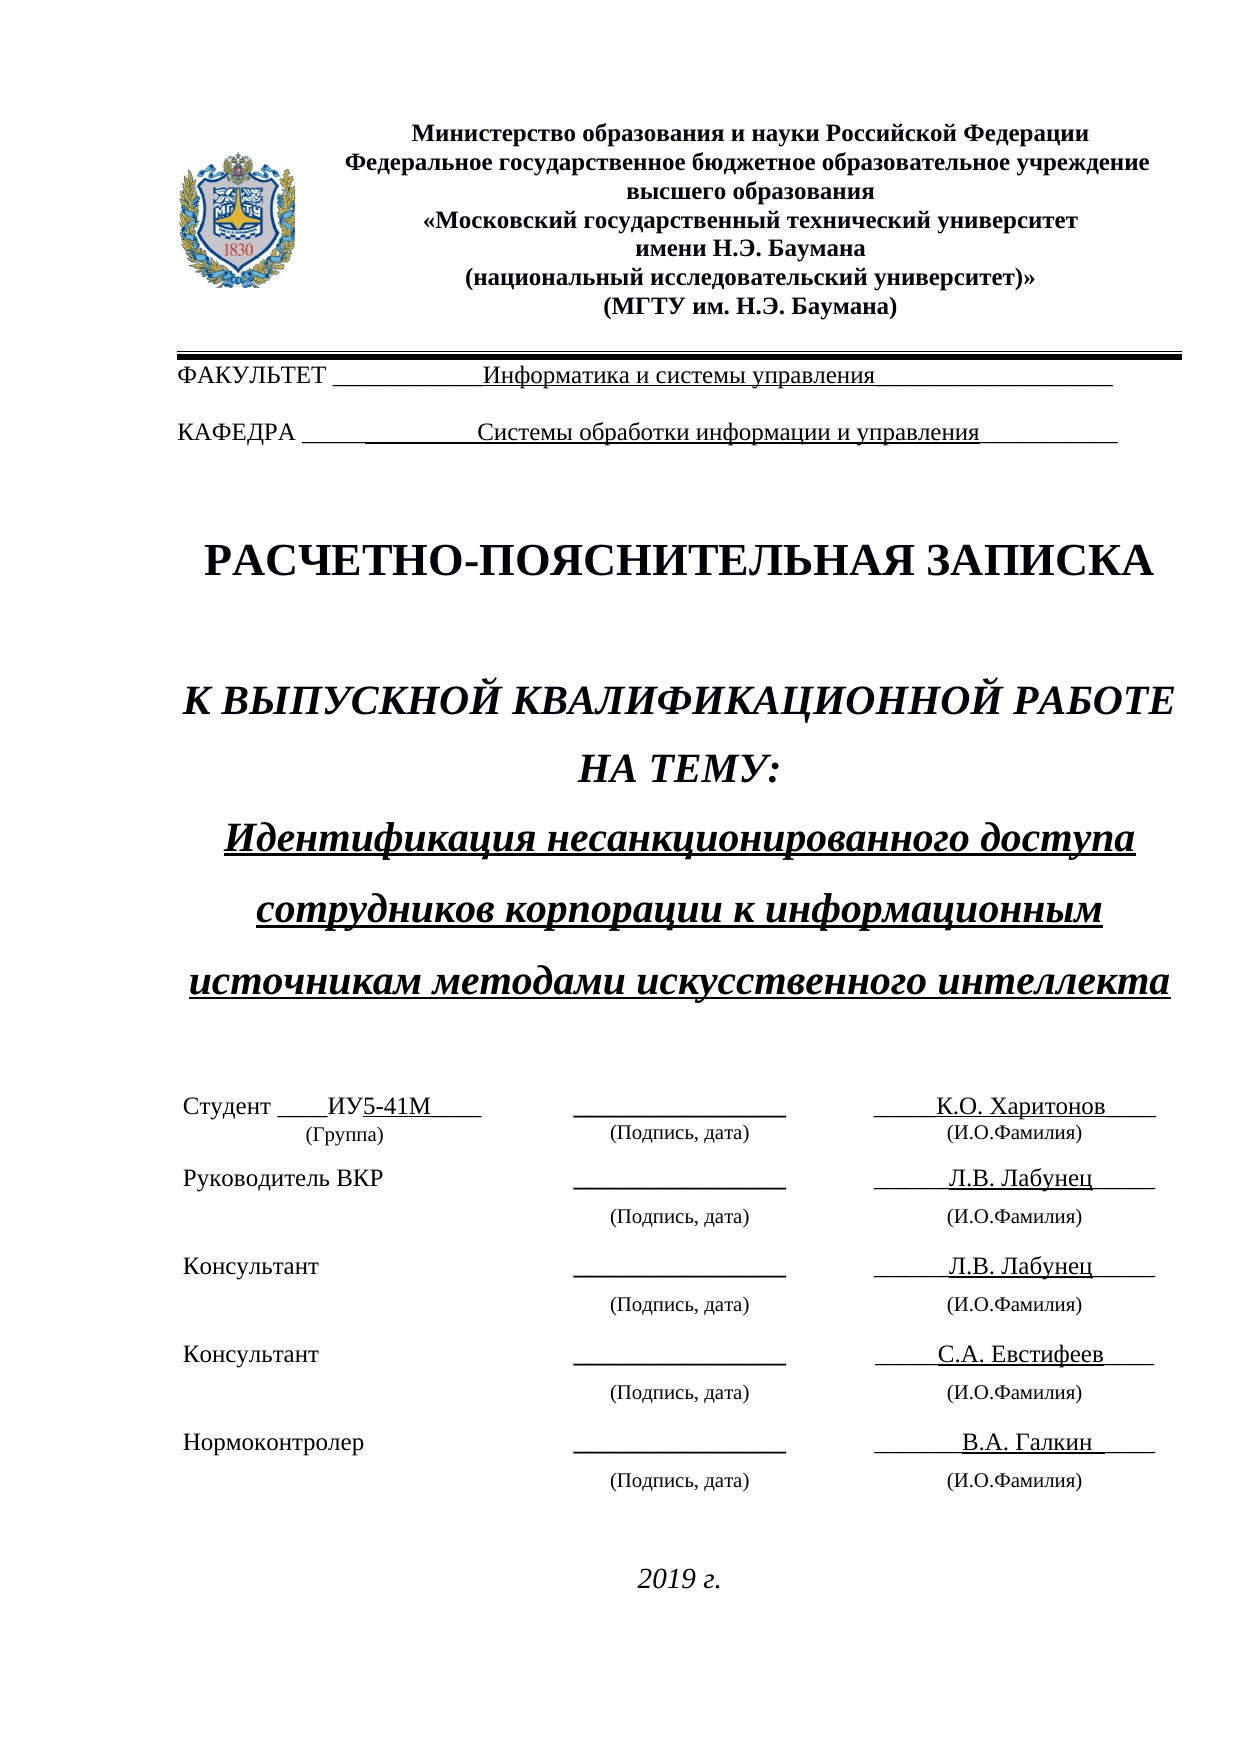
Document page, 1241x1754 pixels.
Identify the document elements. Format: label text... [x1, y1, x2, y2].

table_header Студент ____ИУ5-41М____ (Группа) [177, 1085, 512, 1152]
table_cell ______Л.В. Лабунец_____ (И.О.Фамилия) [847, 1152, 1182, 1240]
table_cell Консультант [177, 1240, 512, 1328]
table_cell Руководитель ВКР [177, 1152, 512, 1240]
text РАСЧЕТНО-ПОЯСНИТЕЛЬНАЯ ЗАПИСКА [177, 532, 1182, 585]
table_cell Консультант [177, 1328, 512, 1416]
table_cell _______В.А. Галкин_____ (И.О.Фамилия) [847, 1416, 1182, 1504]
table_cell ______Л.В. Лабунец_____ (И.О.Фамилия) [847, 1240, 1182, 1328]
table_header Министерство образования и науки Российской Федерации Федеральное государственное бюджетное образовательное учреждение высшего образования «Московский государственный технический университет имени Н.Э. Баумана (национальный исследовательский университет)» (МГТУ им. Н.Э. Баумана) [309, 119, 1192, 320]
table_cell _________________ (Подпись, дата) [512, 1416, 847, 1504]
text КАФЕДРА _____ ________Системы обработки информации и управления___________ [177, 417, 1182, 446]
table_cell _________________ (Подпись, дата) [512, 1152, 847, 1240]
text Идентификация несанкционированного доступа сотрудников корпорации к информационным источникам методами искусственного интеллекта [177, 812, 1182, 1004]
text К ВЫПУСКНОЙ КВАЛИФИКАЦИОННОЙ РАБОТЕ [177, 675, 1182, 723]
table_cell _________________ (Подпись, дата) [512, 1240, 847, 1328]
table_cell _________________ (Подпись, дата) [512, 1328, 847, 1416]
table_cell _____С.А. Евстифеев____ (И.О.Фамилия) [847, 1328, 1182, 1416]
table_header _____К.О. Харитонов____ (И.О.Фамилия) [847, 1085, 1182, 1152]
table_header _________________ (Подпись, дата) [512, 1085, 847, 1152]
picture [188, 152, 299, 289]
table_cell Нормоконтролер [177, 1416, 512, 1504]
text ФАКУЛЬТЕТ ____________Информатика и системы управления___________________ [177, 360, 1182, 389]
text 2019 г. [177, 1561, 1182, 1595]
text НА ТЕМУ: [177, 744, 1182, 792]
table_header [170, 119, 309, 320]
